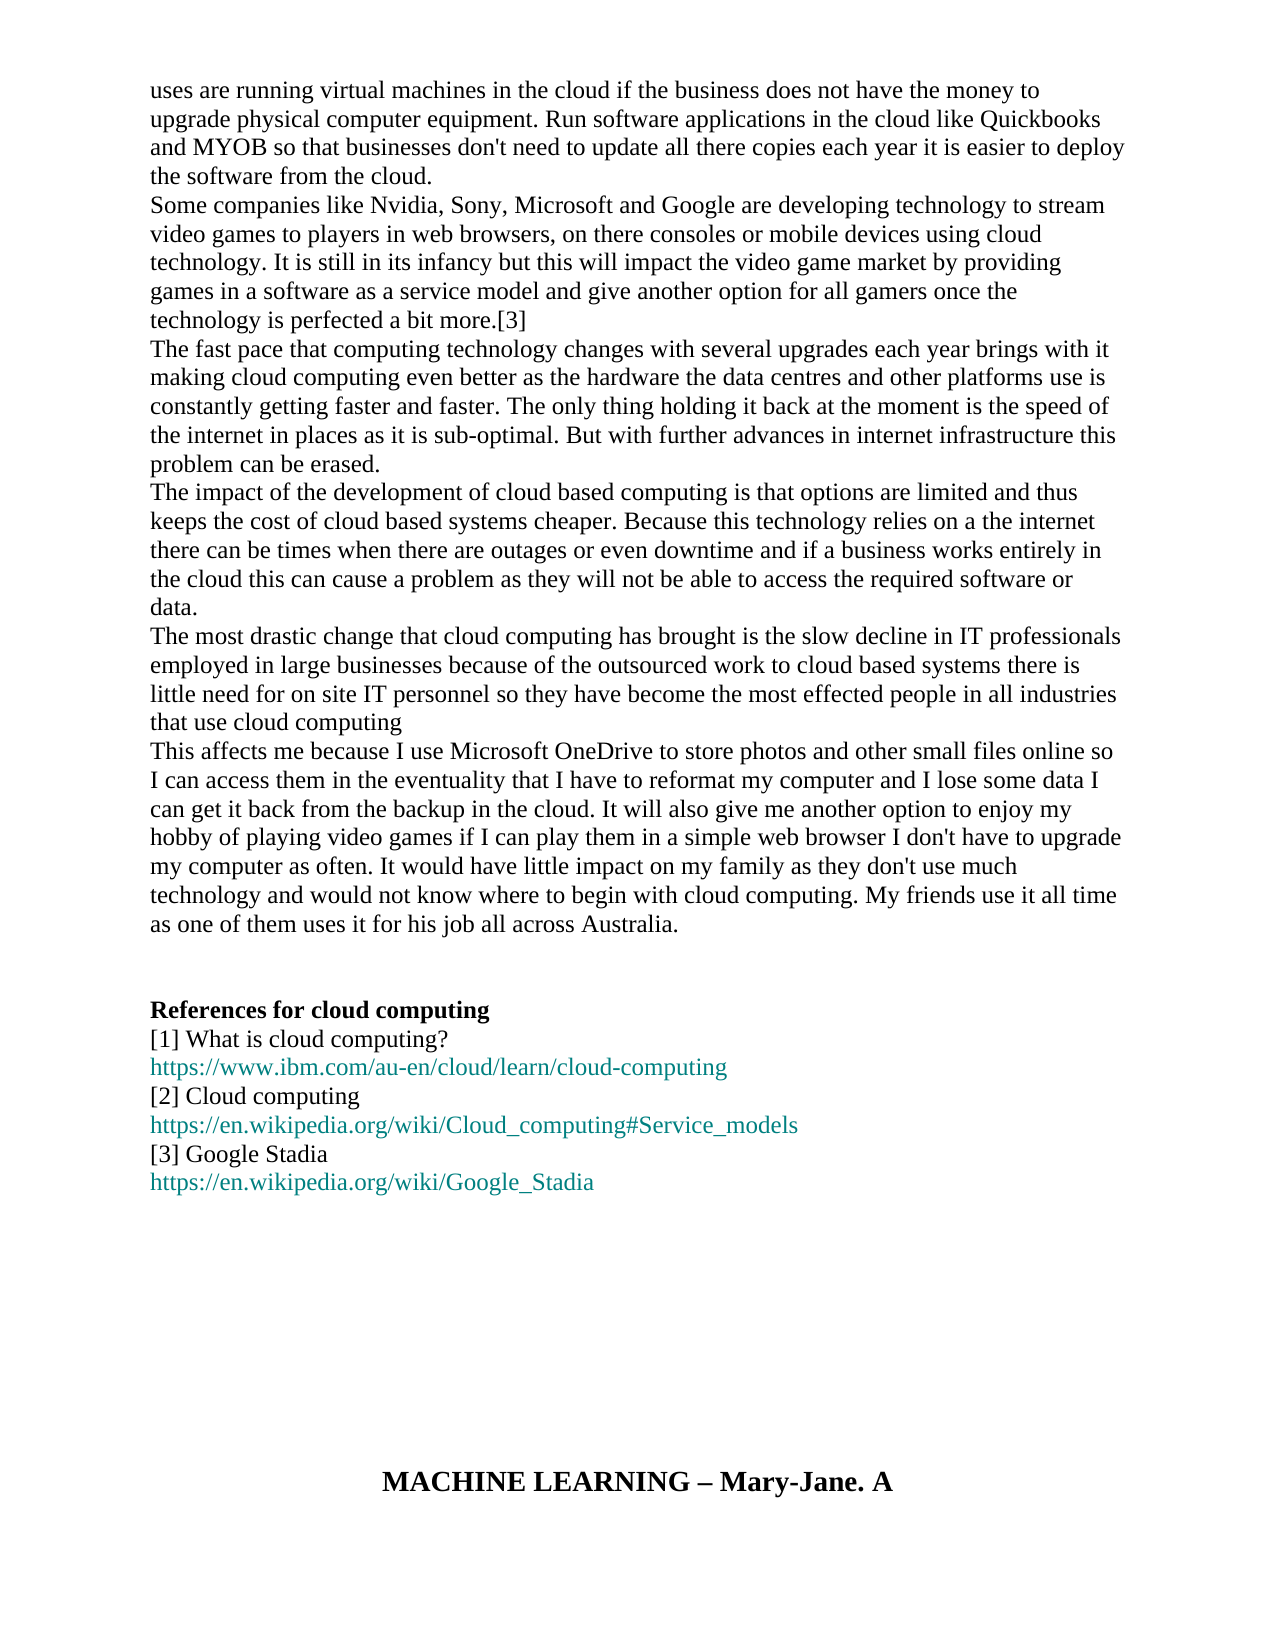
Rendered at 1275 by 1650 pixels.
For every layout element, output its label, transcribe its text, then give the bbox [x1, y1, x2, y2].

text https://www.ibm.com/au-en/cloud/learn/cloud-computing [150, 1052, 1125, 1081]
text This affects me because I use Microsoft OneDrive to store photos and other small files online so I can access them in the eventuality that I have to reformat my computer and I lose some data I can get it back from the backup in the cloud. It will also give me another option to enjoy my hobby of playing video games if I can play them in a simple web browser I don't have to upgrade my computer as often. It would have little impact on my family as they don't use much technology and would not know where to begin with cloud computing. My friends use it all time as one of them uses it for his job all across Australia. [150, 736, 1125, 937]
text [1] What is cloud computing? [150, 1024, 1125, 1052]
text uses are running virtual machines in the cloud if the business does not have the money to upgrade physical computer equipment. Run software applications in the cloud like Quickbooks and MYOB so that businesses don't need to update all there copies each year it is easier to deploy the software from the cloud. [150, 75, 1125, 190]
text The impact of the development of cloud based computing is that options are limited and thus keeps the cost of cloud based systems cheaper. Because this technology relies on a the internet there can be times when there are outages or even downtime and if a business works entirely in the cloud this can cause a problem as they will not be able to access the required software or data. [150, 477, 1125, 621]
text References for cloud computing [150, 995, 1125, 1024]
text https://en.wikipedia.org/wiki/Cloud_computing#Service_models [150, 1110, 1125, 1139]
text The fast pace that computing technology changes with several upgrades each year brings with it making cloud computing even better as the hardware the data centres and other platforms use is constantly getting faster and faster. The only thing holding it back at the moment is the speed of the internet in places as it is sub-optimal. But with further advances in internet infrastructure this problem can be erased. [150, 334, 1125, 477]
text [2] Cloud computing [150, 1081, 1125, 1110]
text The most drastic change that cloud computing has brought is the slow decline in IT professionals employed in large businesses because of the outsourced work to cloud based systems there is little need for on site IT personnel so they have become the most effected people in all industries that use cloud computing [150, 621, 1125, 736]
text Some companies like Nvidia, Sony, Microsoft and Google are developing technology to stream video games to players in web browsers, on there consoles or mobile devices using cloud technology. It is still in its infancy but this will impact the video game market by providing games in a software as a service model and give another option for all gamers once the technology is perfected a bit more.[3] [150, 190, 1125, 334]
text MACHINE LEARNING – Mary-Jane. A [150, 1464, 1125, 1498]
text [3] Google Stadia [150, 1139, 1125, 1167]
text https://en.wikipedia.org/wiki/Google_Stadia [150, 1167, 1125, 1196]
